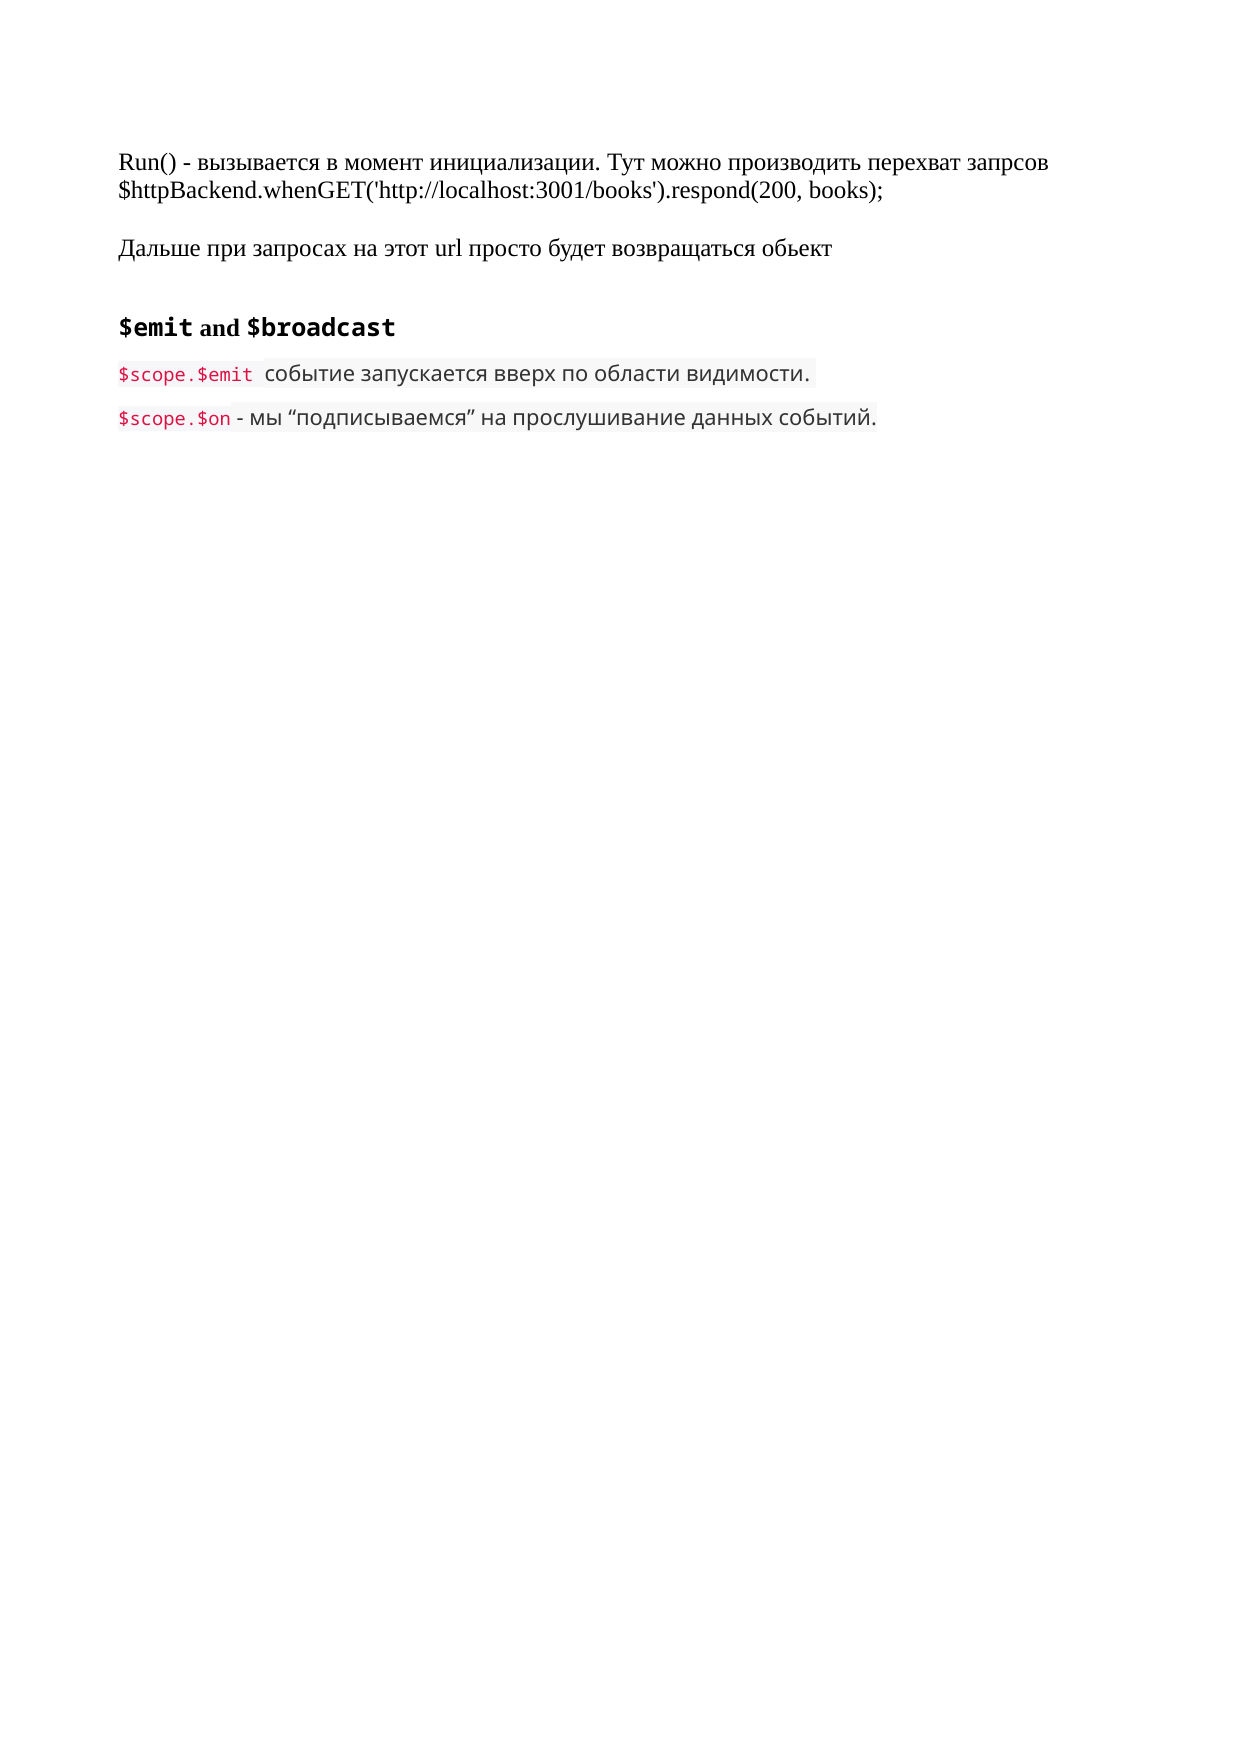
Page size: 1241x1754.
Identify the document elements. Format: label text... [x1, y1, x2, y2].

text $scope.$on - мы “подписываемся” на прослушивание данных событий. [118, 402, 1122, 432]
text $scope.$emit событие запускается вверх по области видимости. [118, 358, 1122, 388]
text $httpBackend.whenGET('http://localhost:3001/books').respond(200, books); [118, 176, 1122, 204]
text $emit and $broadcast [118, 309, 1122, 343]
text Run() - вызывается в момент инициализации. Тут можно производить перехват запрсов [118, 147, 1122, 176]
text Дальше при запросах на этот url просто будет возвращаться обьект [118, 233, 1122, 262]
